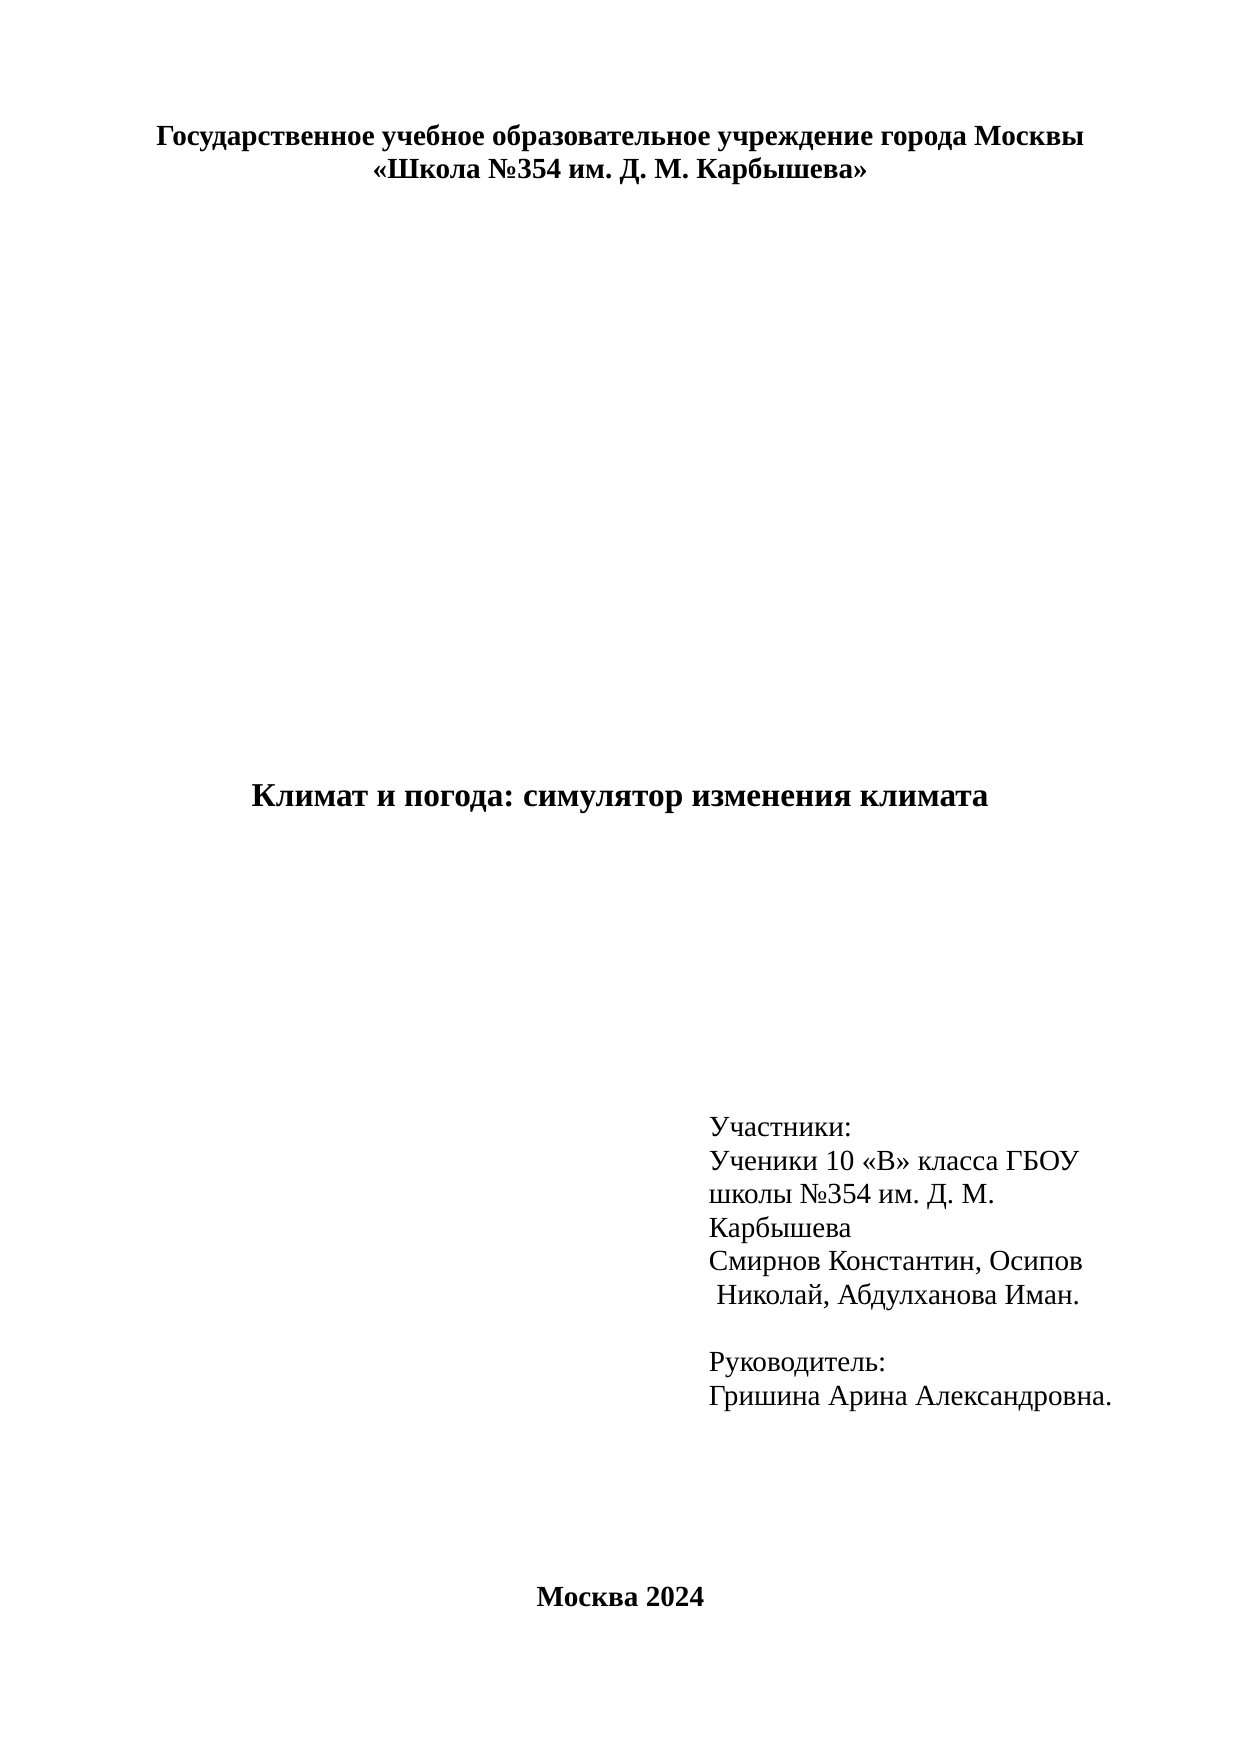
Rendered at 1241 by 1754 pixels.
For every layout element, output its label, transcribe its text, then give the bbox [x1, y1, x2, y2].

text Климат и погода: симулятор изменения климата [118, 776, 1122, 814]
text Гришина Арина Александровна. [709, 1378, 1122, 1411]
text Москва 2024 [118, 1579, 1122, 1612]
text Участники: [709, 1109, 1122, 1143]
text Ученики 10 «В» класса ГБОУ школы №354 им. Д. М. Карбышева Смирнов Константин, Осипов [709, 1143, 1122, 1277]
text Николай, Абдулханова Иман. [709, 1277, 1122, 1311]
text Руководитель: [709, 1344, 1122, 1378]
text Государственное учебное образовательное учреждение города Москвы «Школа №354 им. Д. М. Карбышева» [118, 118, 1122, 185]
